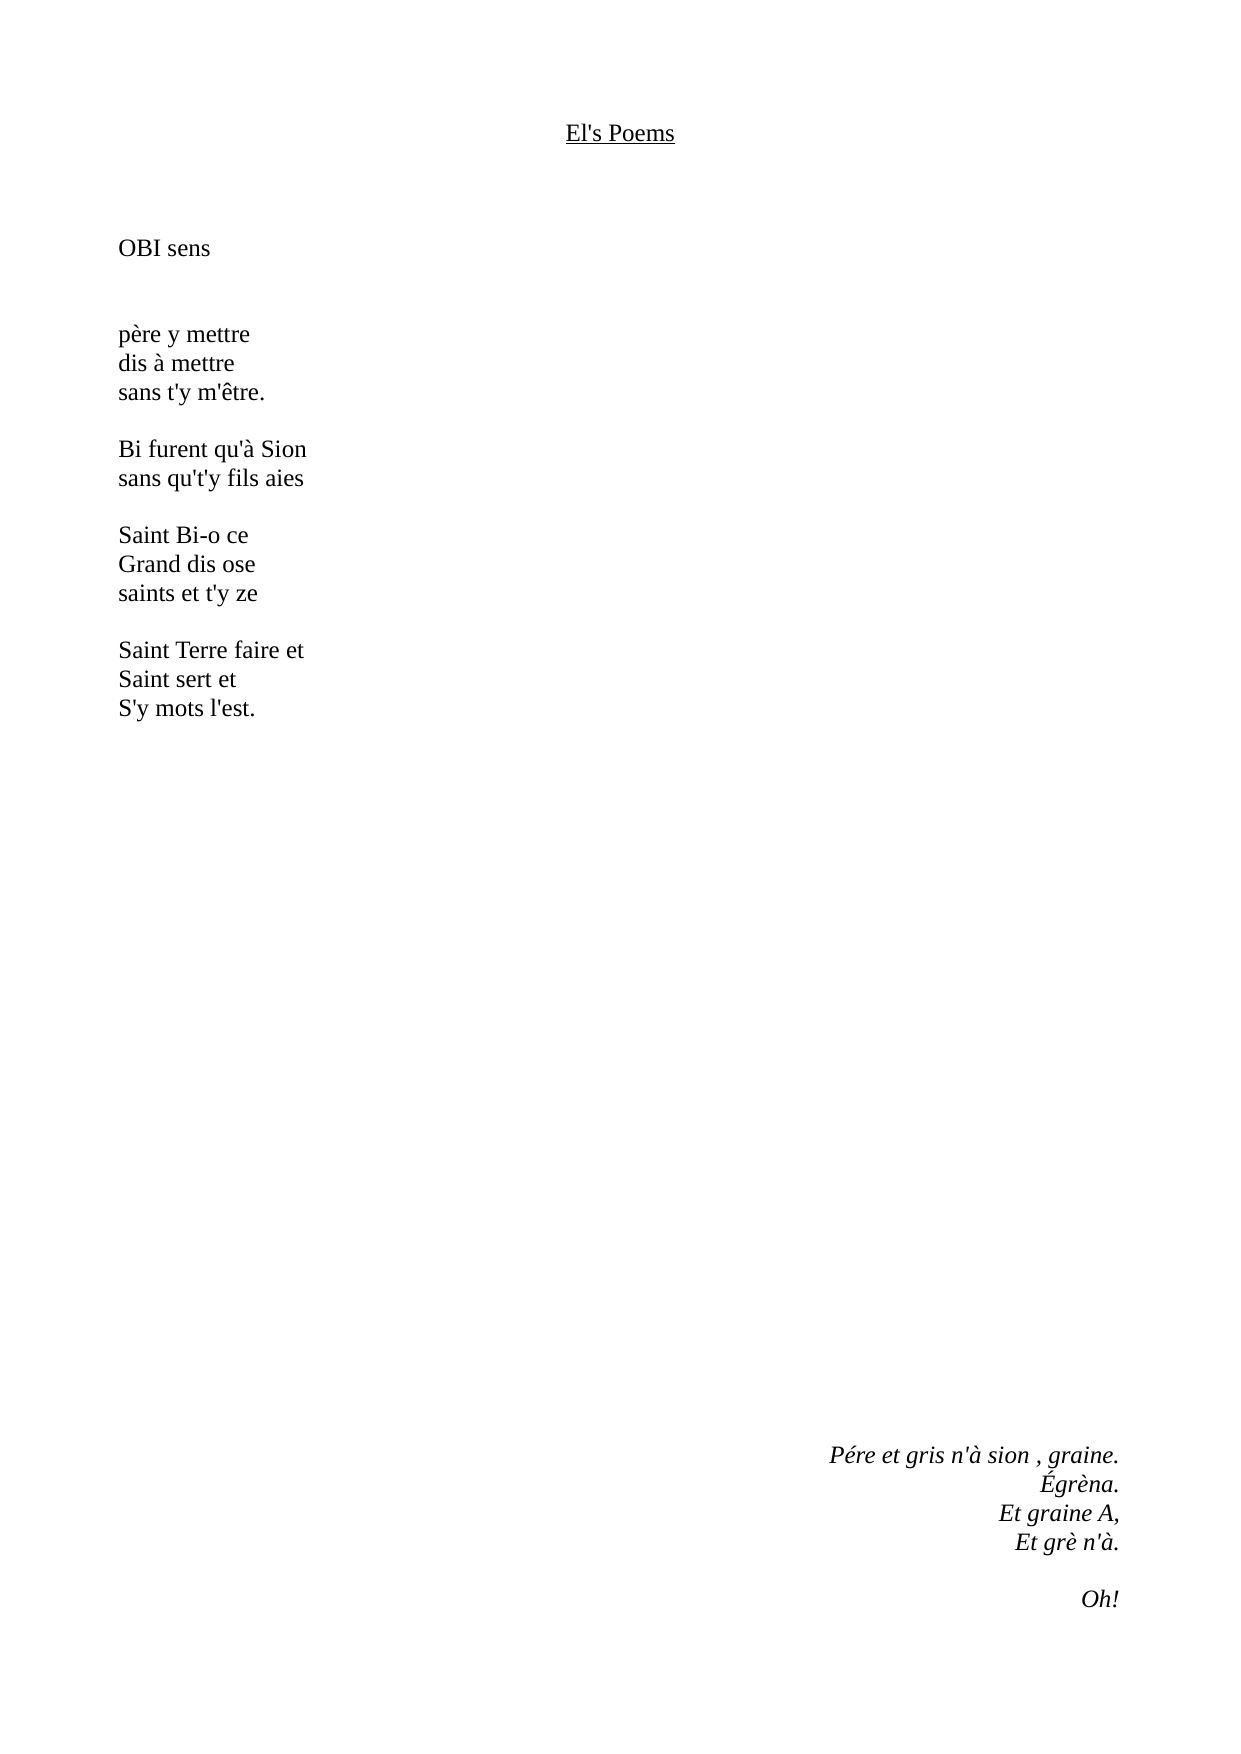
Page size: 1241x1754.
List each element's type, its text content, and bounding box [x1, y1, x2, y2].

text saints et t'y ze [118, 578, 1122, 607]
text Saint sert et [118, 664, 1122, 693]
text père y mettre [118, 319, 1122, 348]
text Et grè n'à. [118, 1527, 1122, 1556]
text dis à mettre [118, 348, 1122, 377]
text sans qu't'y fils aies [118, 463, 1122, 492]
text Saint Bi-o ce [118, 521, 1122, 549]
text sans t'y m'être. [118, 377, 1122, 406]
text Et graine A, [118, 1498, 1122, 1527]
text Bi furent qu'à Sion [118, 434, 1122, 463]
text Saint Terre faire et [118, 636, 1122, 664]
text OBI sens [118, 233, 1122, 262]
text Pére et gris n'à sion , graine. [118, 751, 1122, 1469]
text Grand dis ose [118, 549, 1122, 578]
text Oh! [118, 1584, 1122, 1613]
text S'y mots l'est. [118, 693, 1122, 722]
text El's Poems [118, 118, 1122, 147]
text Égrèna. [118, 1469, 1122, 1498]
